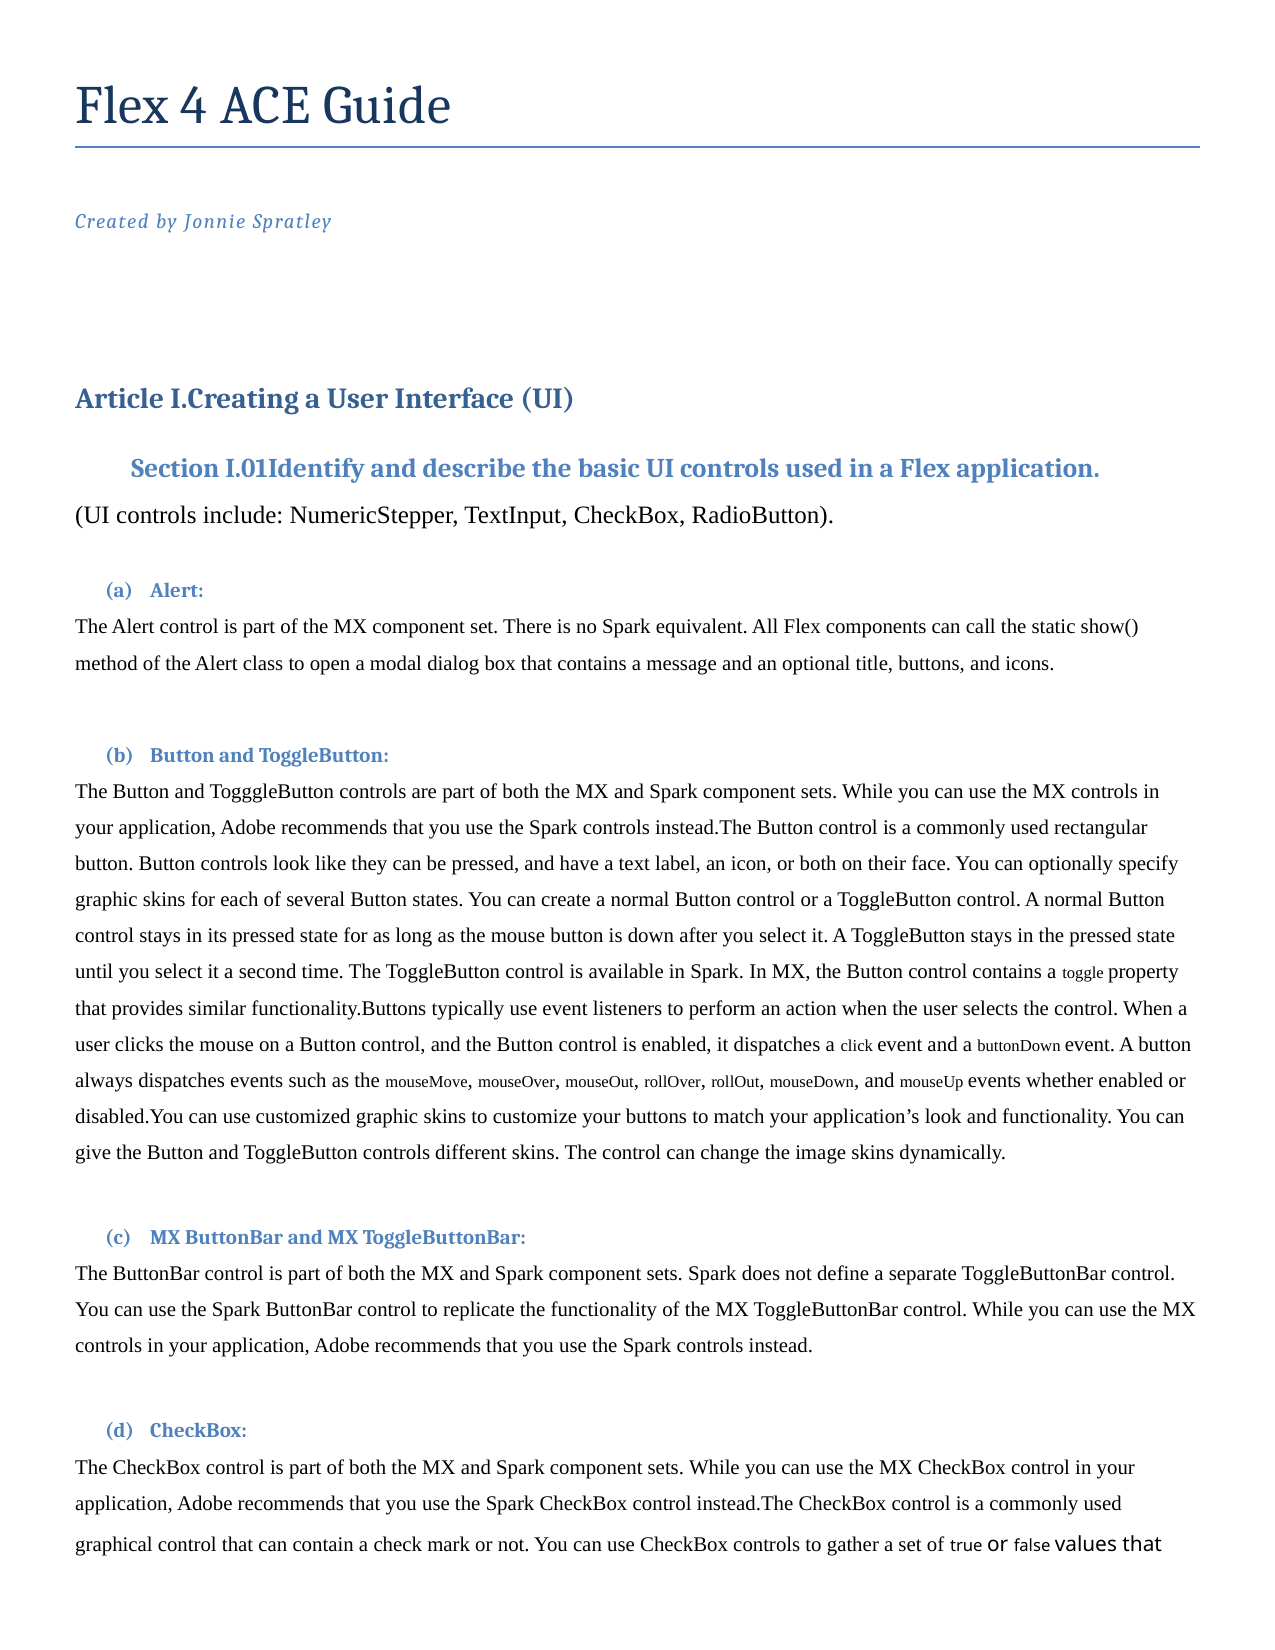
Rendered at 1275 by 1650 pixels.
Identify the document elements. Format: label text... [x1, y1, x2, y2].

text The CheckBox control is part of both the MX and Spark component sets. While you can use the MX CheckBox control in your application, Adobe recommends that you use the Spark CheckBox control instead.The CheckBox control is a commonly used graphical control that can contain a check mark or not. You can use CheckBox controls to gather a set of true or false values that [75, 1455, 1200, 1558]
text The Button and TogggleButton controls are part of both the MX and Spark component sets. While you can use the MX controls in your application, Adobe recommends that you use the Spark controls instead.The Button control is a commonly used rectangular button. Button controls look like they can be pressed, and have a text label, an icon, or both on their face. You can optionally specify graphic skins for each of several Button states. You can create a normal Button control or a ToggleButton control. A normal Button control stays in its pressed state for as long as the mouse button is down after you select it. A ToggleButton stays in the pressed state until you select it a second time. The ToggleButton control is available in Spark. In MX, the Button control contains a toggle property that provides similar functionality.Buttons typically use event listeners to perform an action when the user selects the control. When a user clicks the mouse on a Button control, and the Button control is enabled, it dispatches a click event and a buttonDown event. A button always dispatches events such as the mouseMove, mouseOver, mouseOut, rollOver, rollOut, mouseDown, and mouseUp events whether enabled or disabled.You can use customized graphic skins to customize your buttons to match your application’s look and functionality. You can give the Button and ToggleButton controls different skins. The control can change the image skins dynamically. [75, 779, 1200, 1164]
title Flex 4 ACE Guide [75, 75, 1200, 146]
text The Alert control is part of the MX component set. There is no Spark equivalent. All Flex components can call the static show() method of the Alert class to open a modal dialog box that contains a message and an optional title, buttons, and icons. [75, 614, 1200, 674]
subtitle Alert: [105, 578, 1200, 602]
text The ButtonBar control is part of both the MX and Spark component sets. Spark does not define a separate ToggleButtonBar control. You can use the Spark ButtonBar control to replicate the functionality of the MX ToggleButtonBar control. While you can use the MX controls in your application, Adobe recommends that you use the Spark controls instead. [75, 1261, 1200, 1357]
subtitle Created by Jonnie Spratley [75, 210, 1200, 234]
subtitle MX ButtonBar and MX ToggleButtonBar: [105, 1225, 1200, 1249]
subtitle CheckBox: [105, 1419, 1200, 1443]
subtitle Creating a User Interface (UI) [75, 382, 1200, 416]
text (UI controls include: NumericStepper, TextInput, CheckBox, RadioButton). [75, 500, 1200, 529]
subtitle Button and ToggleButton: [105, 743, 1200, 767]
subtitle Identify and describe the basic UI controls used in a Flex application. [75, 453, 1200, 484]
